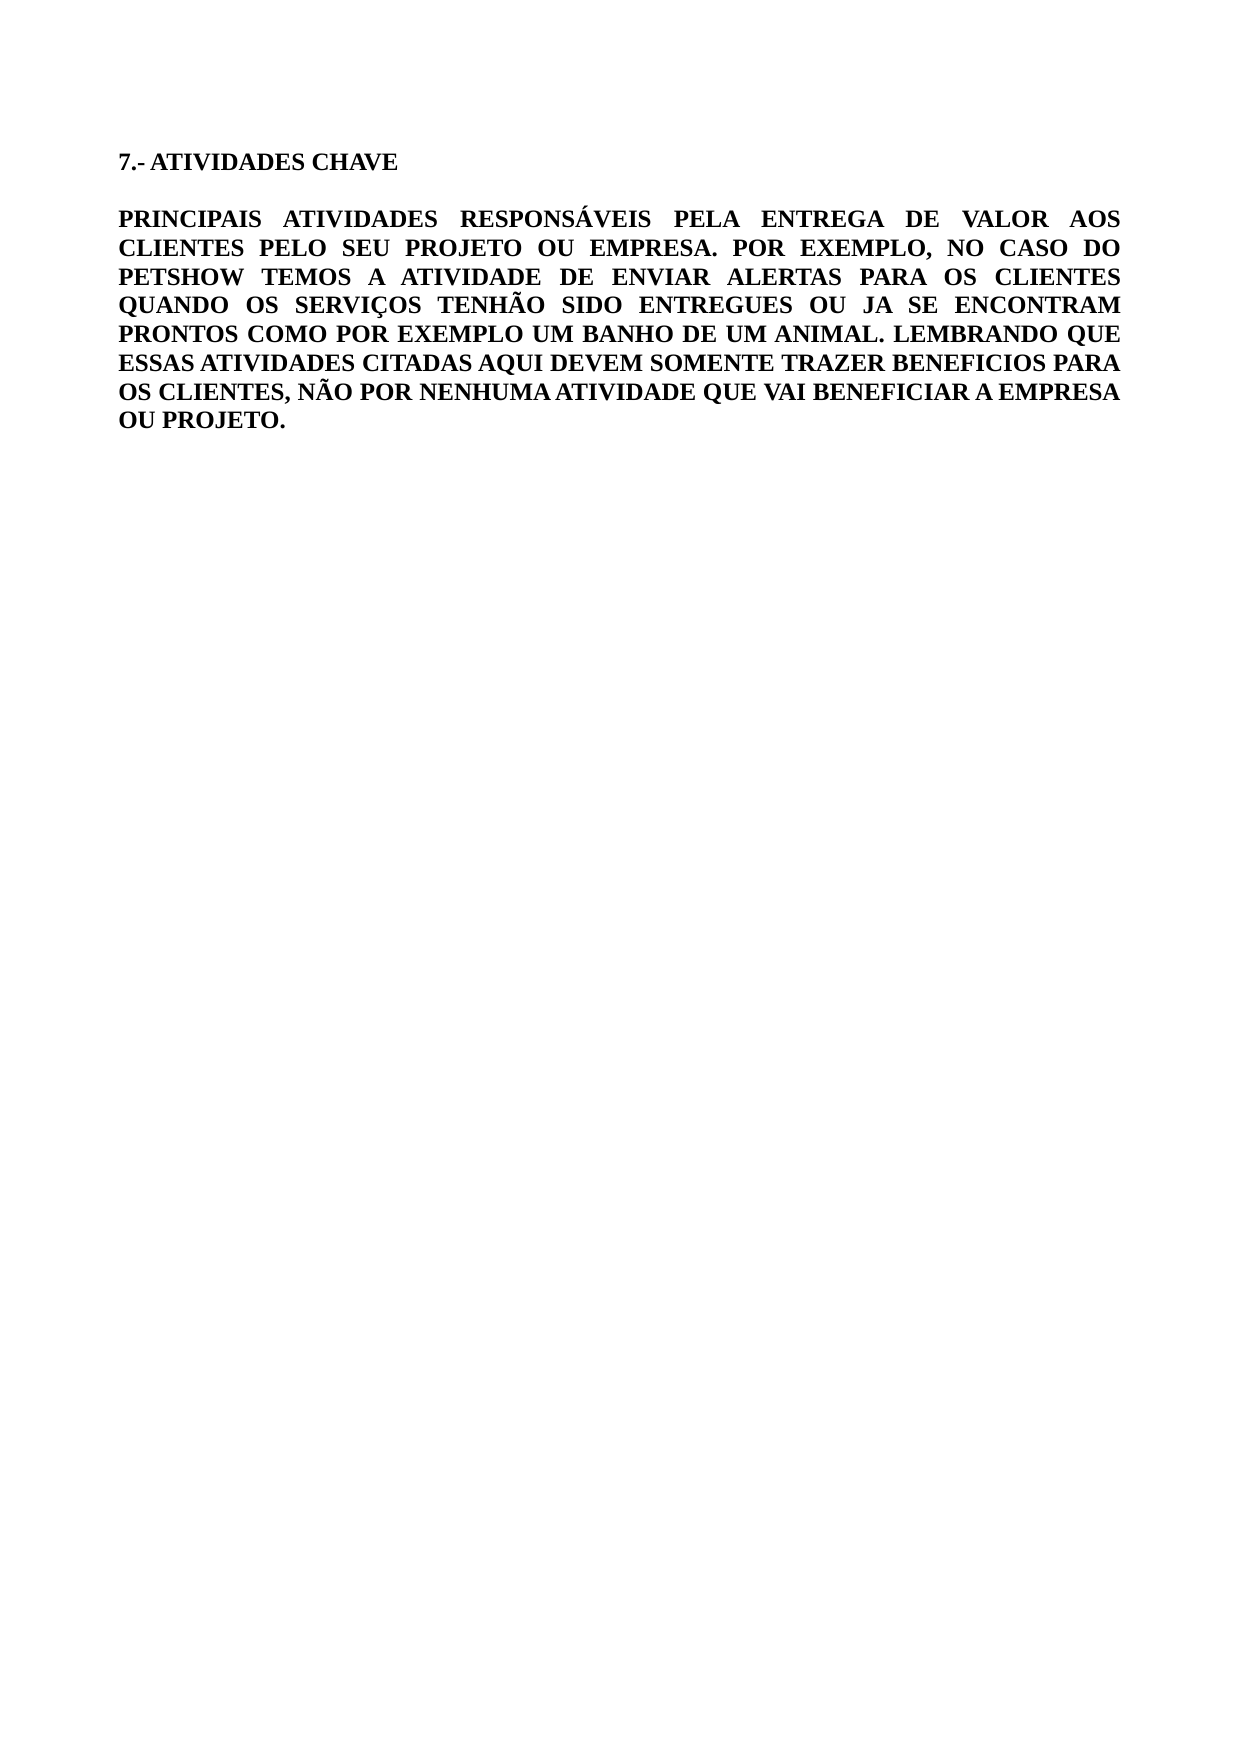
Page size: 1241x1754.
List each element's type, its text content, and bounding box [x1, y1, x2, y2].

text PRINCIPAIS ATIVIDADES RESPONSÁVEIS PELA ENTREGA DE VALOR AOS CLIENTES PELO SEU PROJETO OU EMPRESA. POR EXEMPLO, NO CASO DO PETSHOW TEMOS A ATIVIDADE DE ENVIAR ALERTAS PARA OS CLIENTES QUANDO OS SERVIÇOS TENHÃO SIDO ENTREGUES OU JA SE ENCONTRAM PRONTOS COMO POR EXEMPLO UM BANHO DE UM ANIMAL. LEMBRANDO QUE ESSAS ATIVIDADES CITADAS AQUI DEVEM SOMENTE TRAZER BENEFICIOS PARA OS CLIENTES, NÃO POR NENHUMA ATIVIDADE QUE VAI BENEFICIAR A EMPRESA OU PROJETO. [118, 204, 1122, 434]
text 7.- ATIVIDADES CHAVE [118, 147, 1122, 176]
